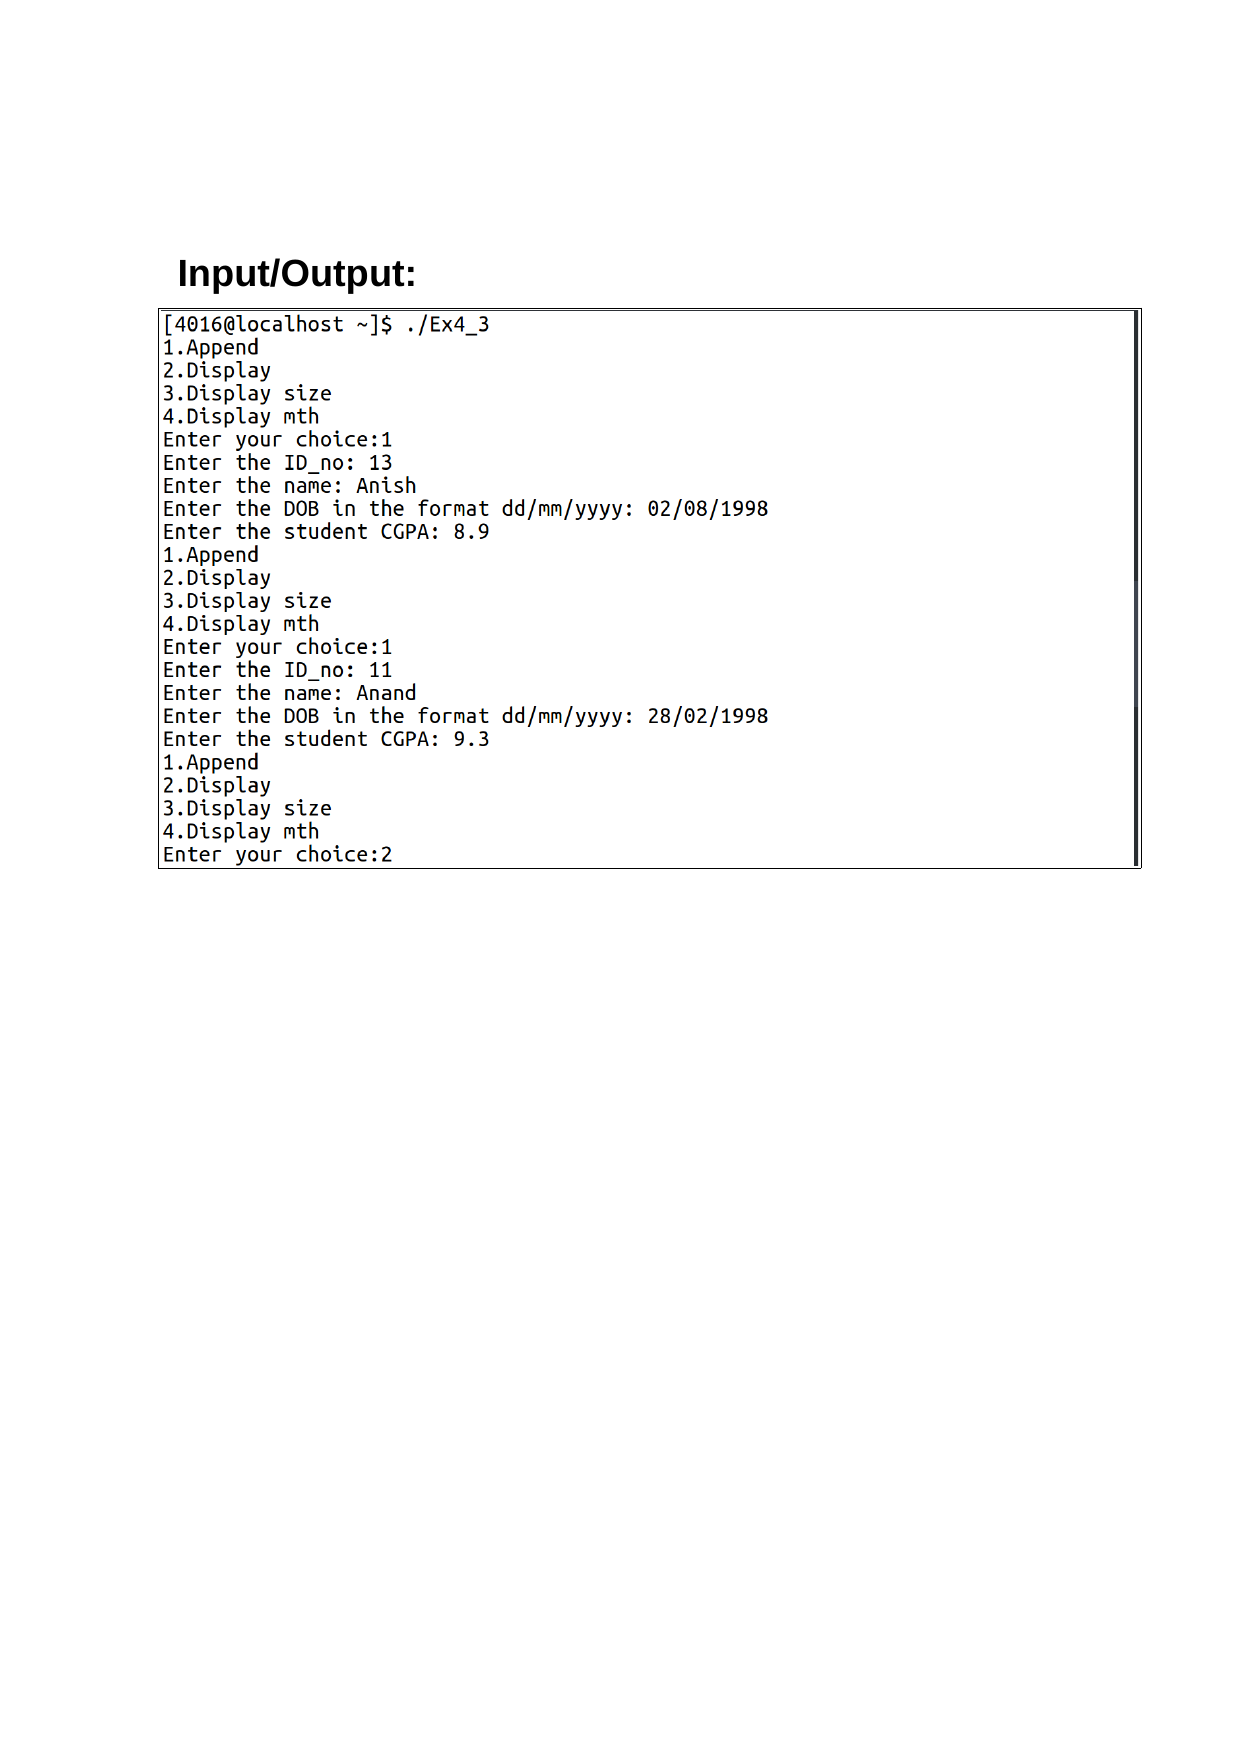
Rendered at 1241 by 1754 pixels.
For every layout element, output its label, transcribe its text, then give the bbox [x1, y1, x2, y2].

subtitle Input/Output: [177, 251, 1122, 295]
picture [161, 310, 1139, 866]
